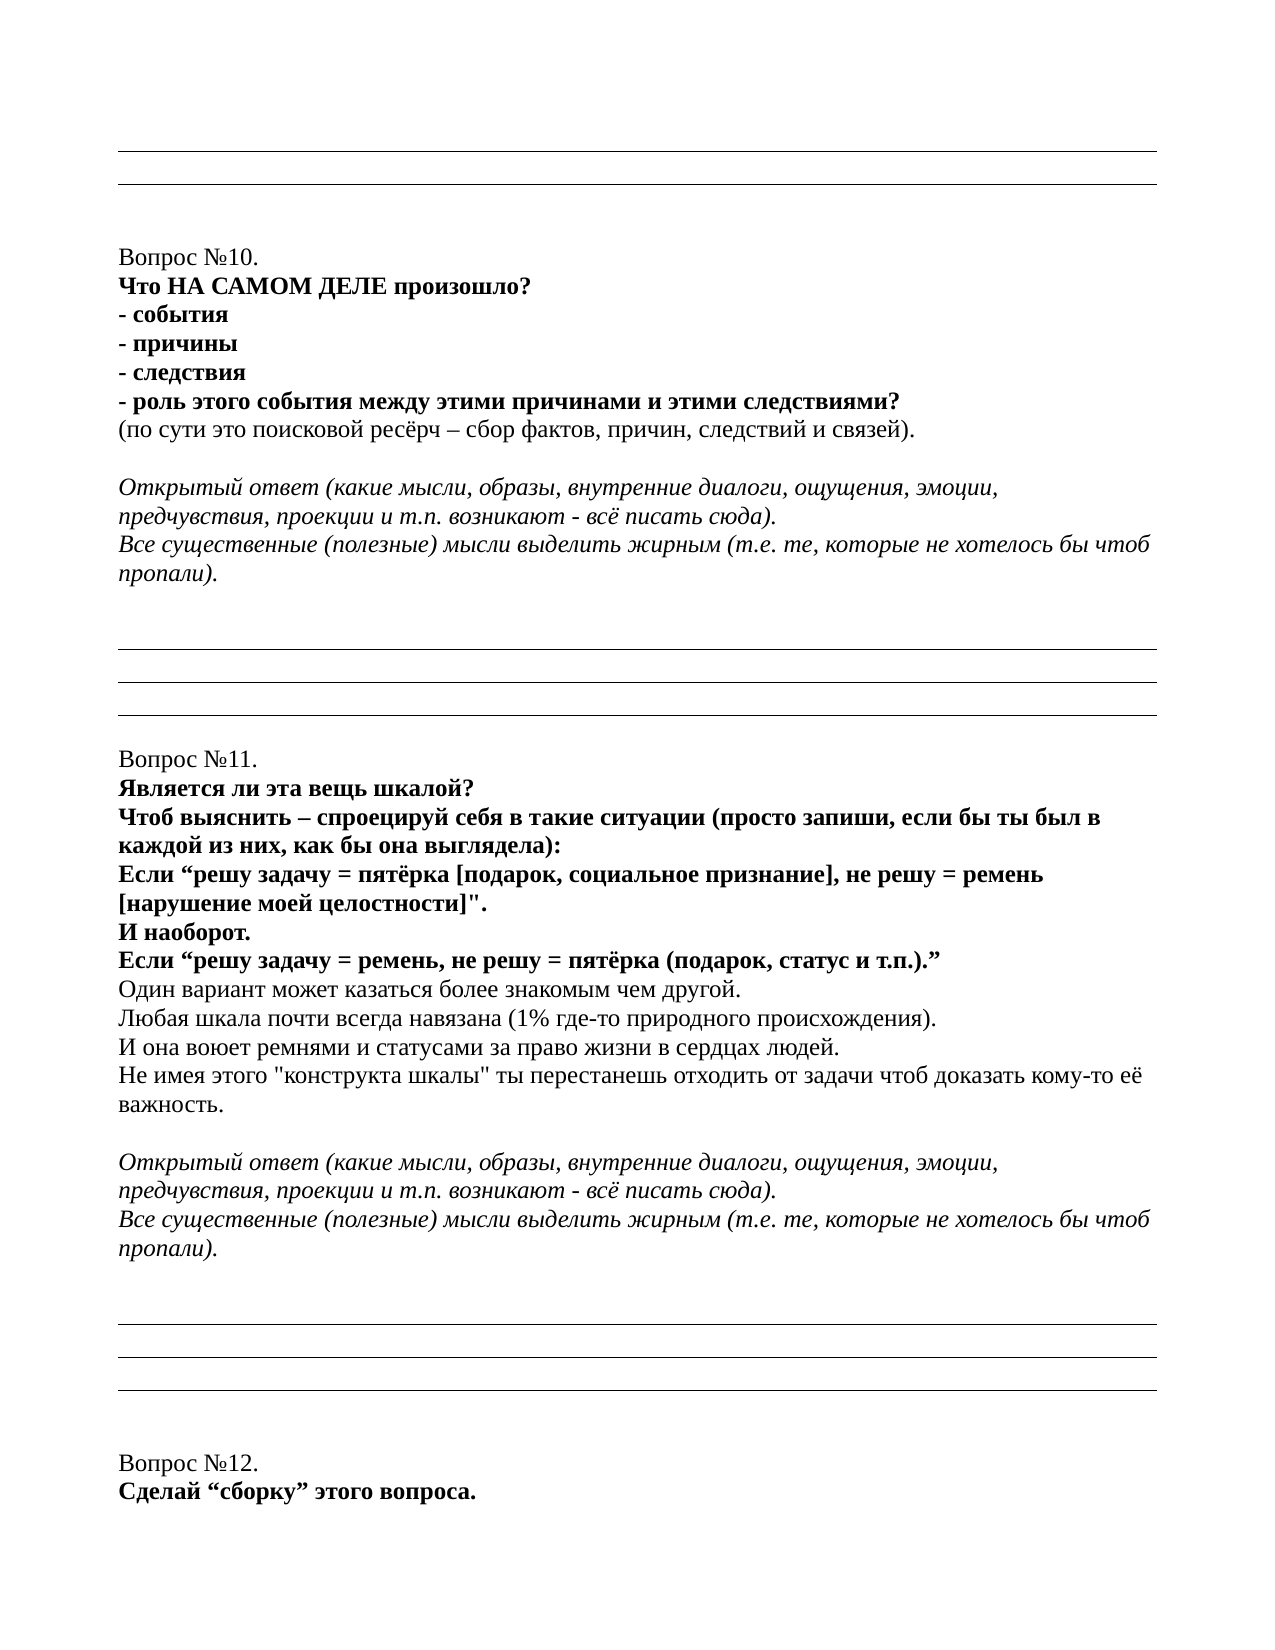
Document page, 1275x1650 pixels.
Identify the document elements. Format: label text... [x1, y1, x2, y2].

text - роль этого события между этими причинами и этими следствиями? [118, 386, 1157, 414]
text Один вариант может казаться более знакомым чем другой. [118, 974, 1157, 1003]
text - события [118, 299, 1157, 328]
text И она воюет ремнями и статусами за право жизни в сердцах людей. [118, 1032, 1157, 1061]
text Если “решу задачу = пятёрка [подарок, социальное признание], не решу = ремень [нарушение моей целостности]". [118, 859, 1157, 917]
text Если “решу задачу = ремень, не решу = пятёрка (подарок, статус и т.п.).” [118, 946, 1157, 974]
text (по сути это поисковой ресёрч – сбор фактов, причин, следствий и связей). [118, 414, 1157, 443]
text Все существенные (полезные) мысли выделить жирным (т.е. те, которые не хотелось бы чтоб пропали). [118, 1204, 1157, 1262]
text Любая шкала почти всегда навязана (1% где-то природного происхождения). [118, 1003, 1157, 1032]
text Открытый ответ (какие мысли, образы, внутренние диалоги, ощущения, эмоции, предчувствия, проекции и т.п. возникают - всё писать сюда). [118, 1147, 1157, 1204]
text Открытый ответ (какие мысли, образы, внутренние диалоги, ощущения, эмоции, предчувствия, проекции и т.п. возникают - всё писать сюда). [118, 472, 1157, 529]
text Вопрос №11. [118, 744, 1157, 773]
text - следствия [118, 357, 1157, 386]
text Сделай “сборку” этого вопроса. [118, 1476, 1157, 1505]
text Что НА САМОМ ДЕЛЕ произошло? [118, 271, 1157, 299]
text - причины [118, 328, 1157, 357]
text Все существенные (полезные) мысли выделить жирным (т.е. те, которые не хотелось бы чтоб пропали). [118, 529, 1157, 587]
text Является ли эта вещь шкалой? [118, 773, 1157, 802]
text Не имея этого "конструкта шкалы" ты перестанешь отходить от задачи чтоб доказать кому-то её важность. [118, 1061, 1157, 1118]
text Вопрос №10. [118, 242, 1157, 271]
text И наоборот. [118, 917, 1157, 946]
text Чтоб выяснить – спроецируй себя в такие ситуации (просто запиши, если бы ты был в каждой из них, как бы она выглядела): [118, 802, 1157, 859]
text Вопрос №12. [118, 1448, 1157, 1476]
